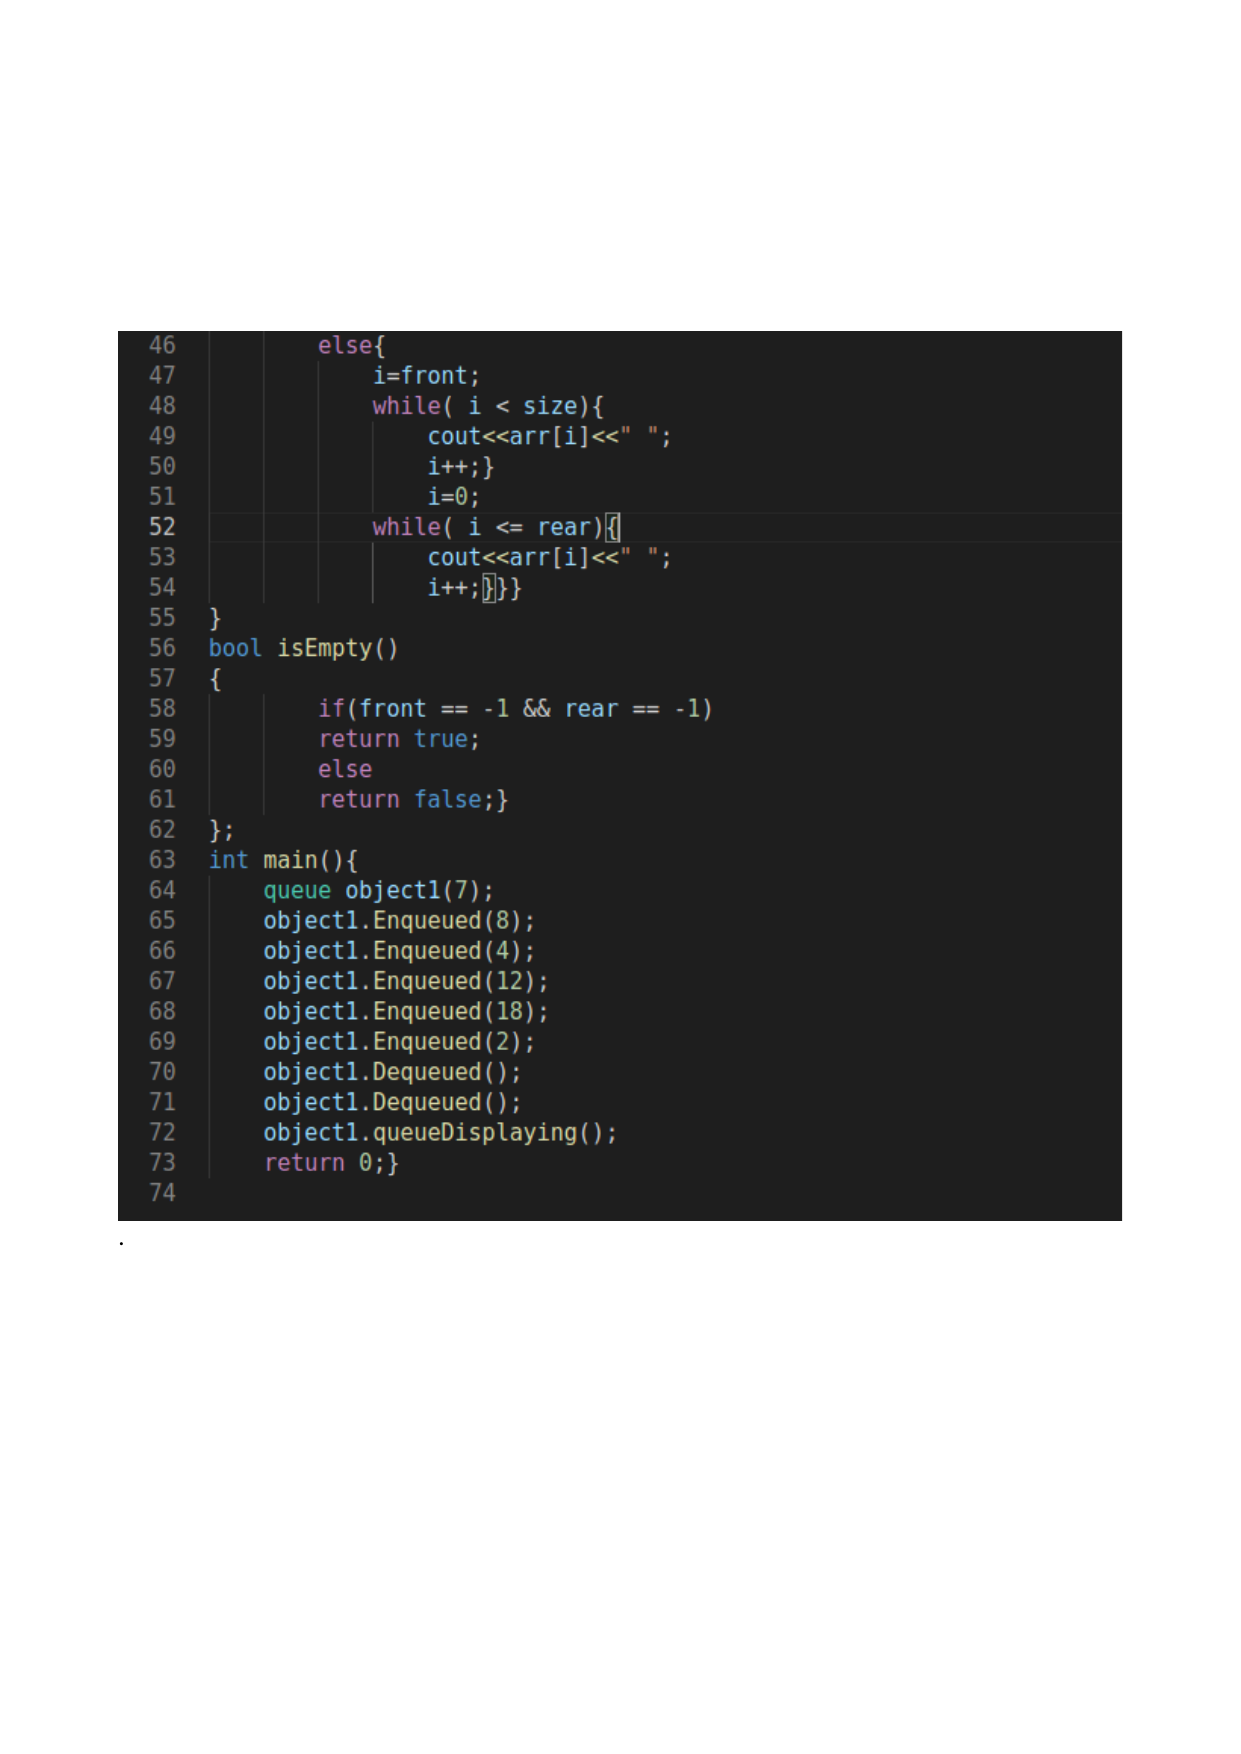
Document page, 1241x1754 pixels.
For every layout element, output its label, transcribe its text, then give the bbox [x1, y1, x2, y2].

text . [118, 1221, 1122, 1251]
picture [118, 331, 1123, 1221]
